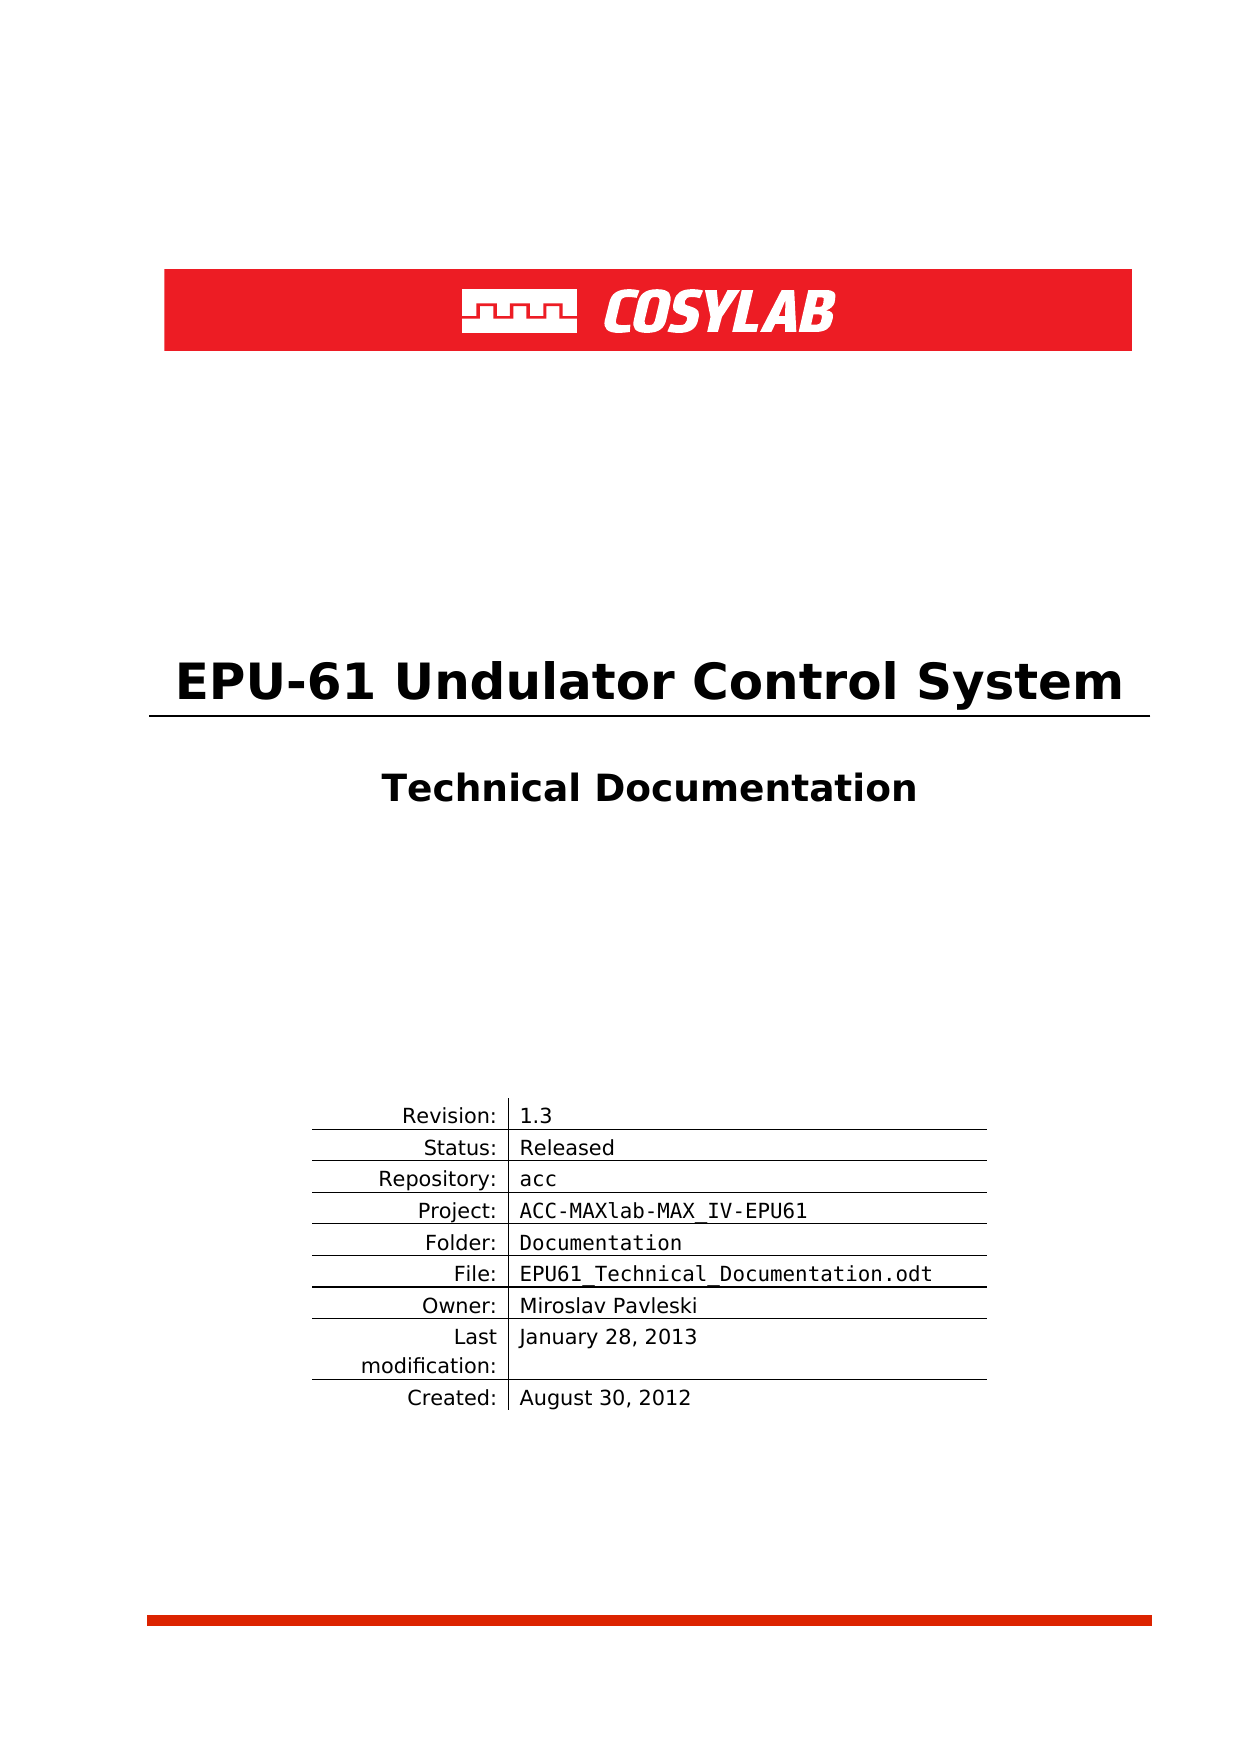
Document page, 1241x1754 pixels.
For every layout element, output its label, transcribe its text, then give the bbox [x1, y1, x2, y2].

table_cell Released [509, 1130, 987, 1160]
table_cell Project: [312, 1193, 508, 1223]
table_cell ACC-MAXlab-MAX_IV-EPU61 [509, 1193, 987, 1223]
table_cell EPU61_Technical_Documentation.odt [509, 1256, 987, 1286]
table_cell Documentation [509, 1224, 987, 1255]
table_cell Miroslav Pavleski [509, 1288, 987, 1318]
table_cell acc [509, 1161, 987, 1192]
table_cell Status: [312, 1130, 508, 1160]
table_cell August 30, 2012 [509, 1380, 987, 1410]
title EPU-61 Undulator Control System [149, 653, 1150, 715]
table_cell Created: [312, 1380, 508, 1410]
table_header Revision: [312, 1098, 508, 1128]
table_cell Owner: [312, 1288, 508, 1318]
table_cell January 28, 2013 [509, 1319, 987, 1378]
table_cell Repository: [312, 1161, 508, 1192]
table_cell Folder: [312, 1224, 508, 1255]
text Technical Documentation [149, 766, 1150, 810]
table_header 1.3 [509, 1098, 987, 1128]
table_cell Last modification: [312, 1319, 508, 1378]
table_cell File: [312, 1256, 508, 1286]
